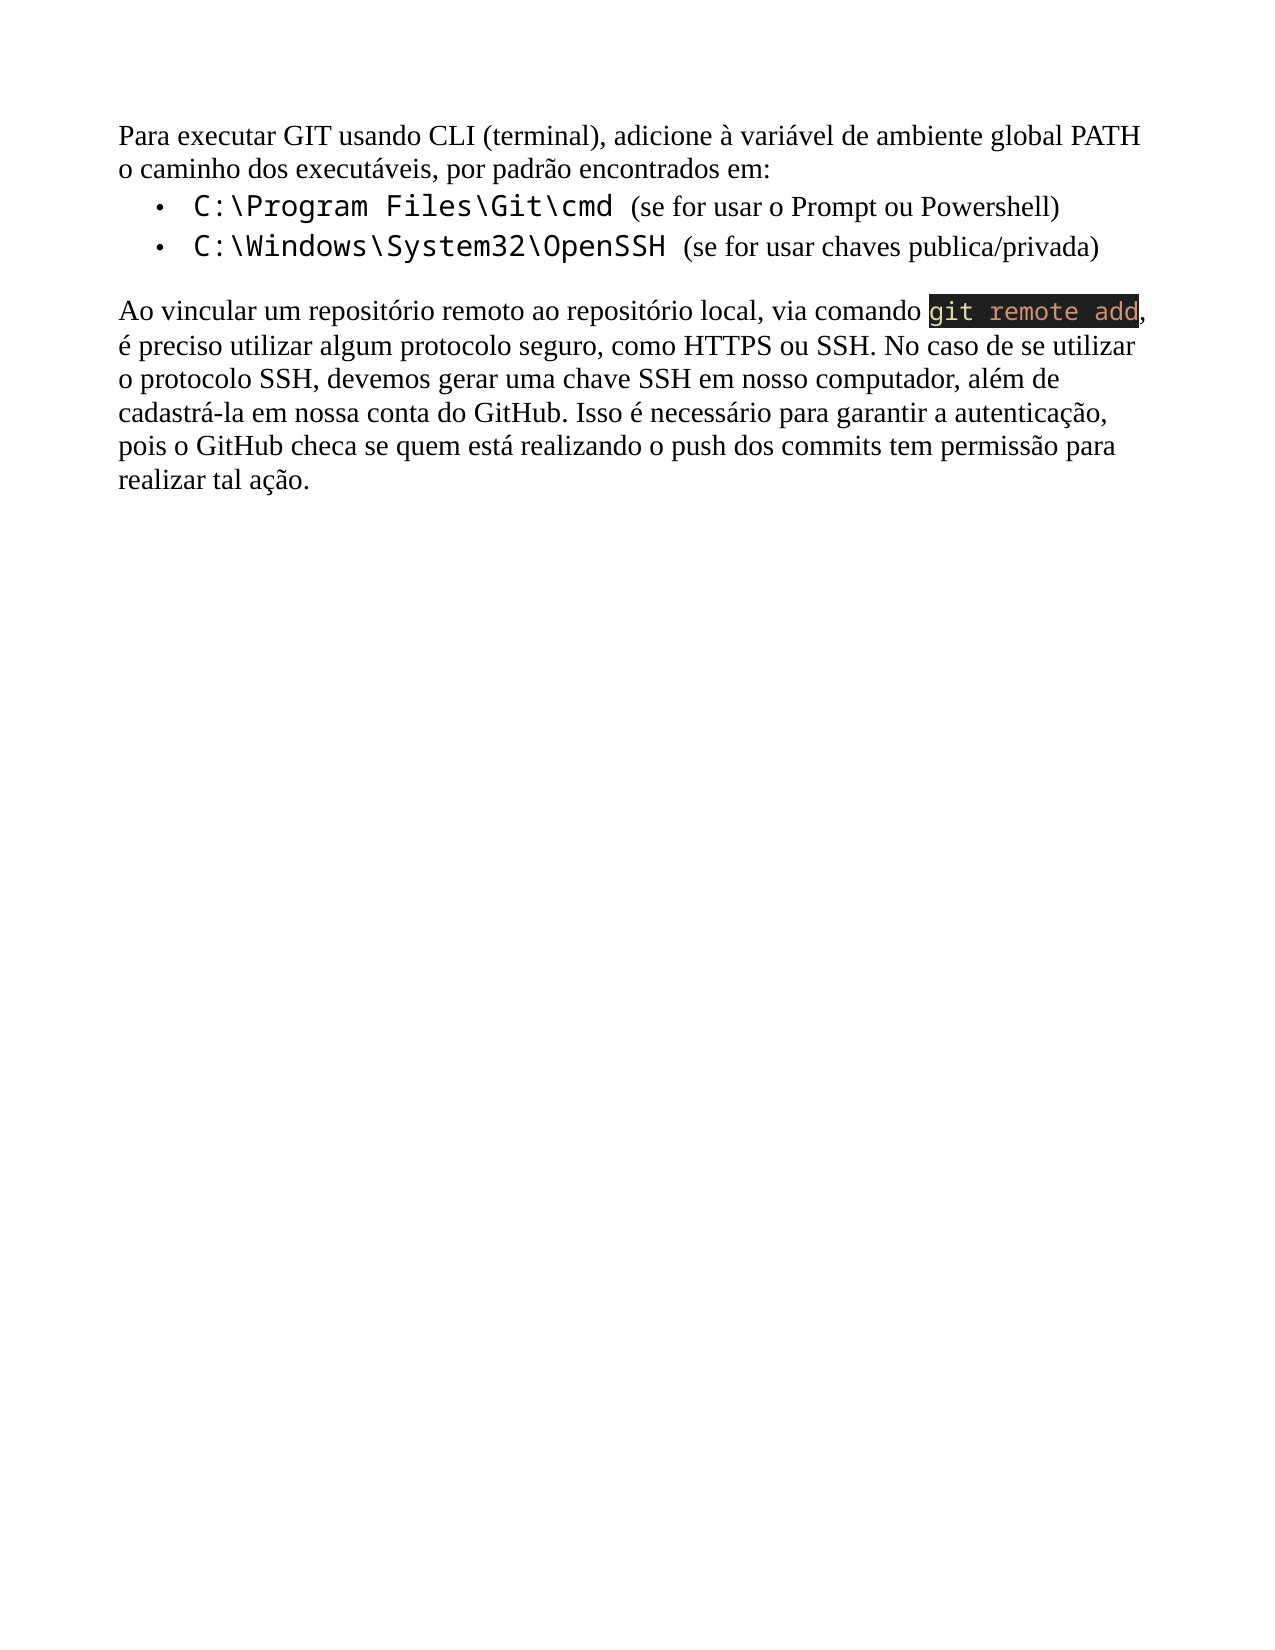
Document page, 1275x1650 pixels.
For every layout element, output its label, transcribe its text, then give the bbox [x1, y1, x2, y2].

list C:\Windows\System32\OpenSSH (se for usar chaves publica/privada) [156, 225, 1157, 264]
text Ao vincular um repositório remoto ao repositório local, via comando git remote add, é preciso utilizar algum protocolo seguro, como HTTPS ou SSH. No caso de se utilizar o protocolo SSH, devemos gerar uma chave SSH em nosso computador, além de cadastrá-la em nossa conta do GitHub. Isso é necessário para garantir a autenticação, pois o GitHub checa se quem está realizando o push dos commits tem permissão para realizar tal ação. [118, 293, 1157, 496]
text Para executar GIT usando CLI (terminal), adicione à variável de ambiente global PATH o caminho dos executáveis, por padrão encontrados em: [118, 118, 1157, 185]
list C:\Program Files\Git\cmd (se for usar o Prompt ou Powershell) [156, 185, 1157, 225]
